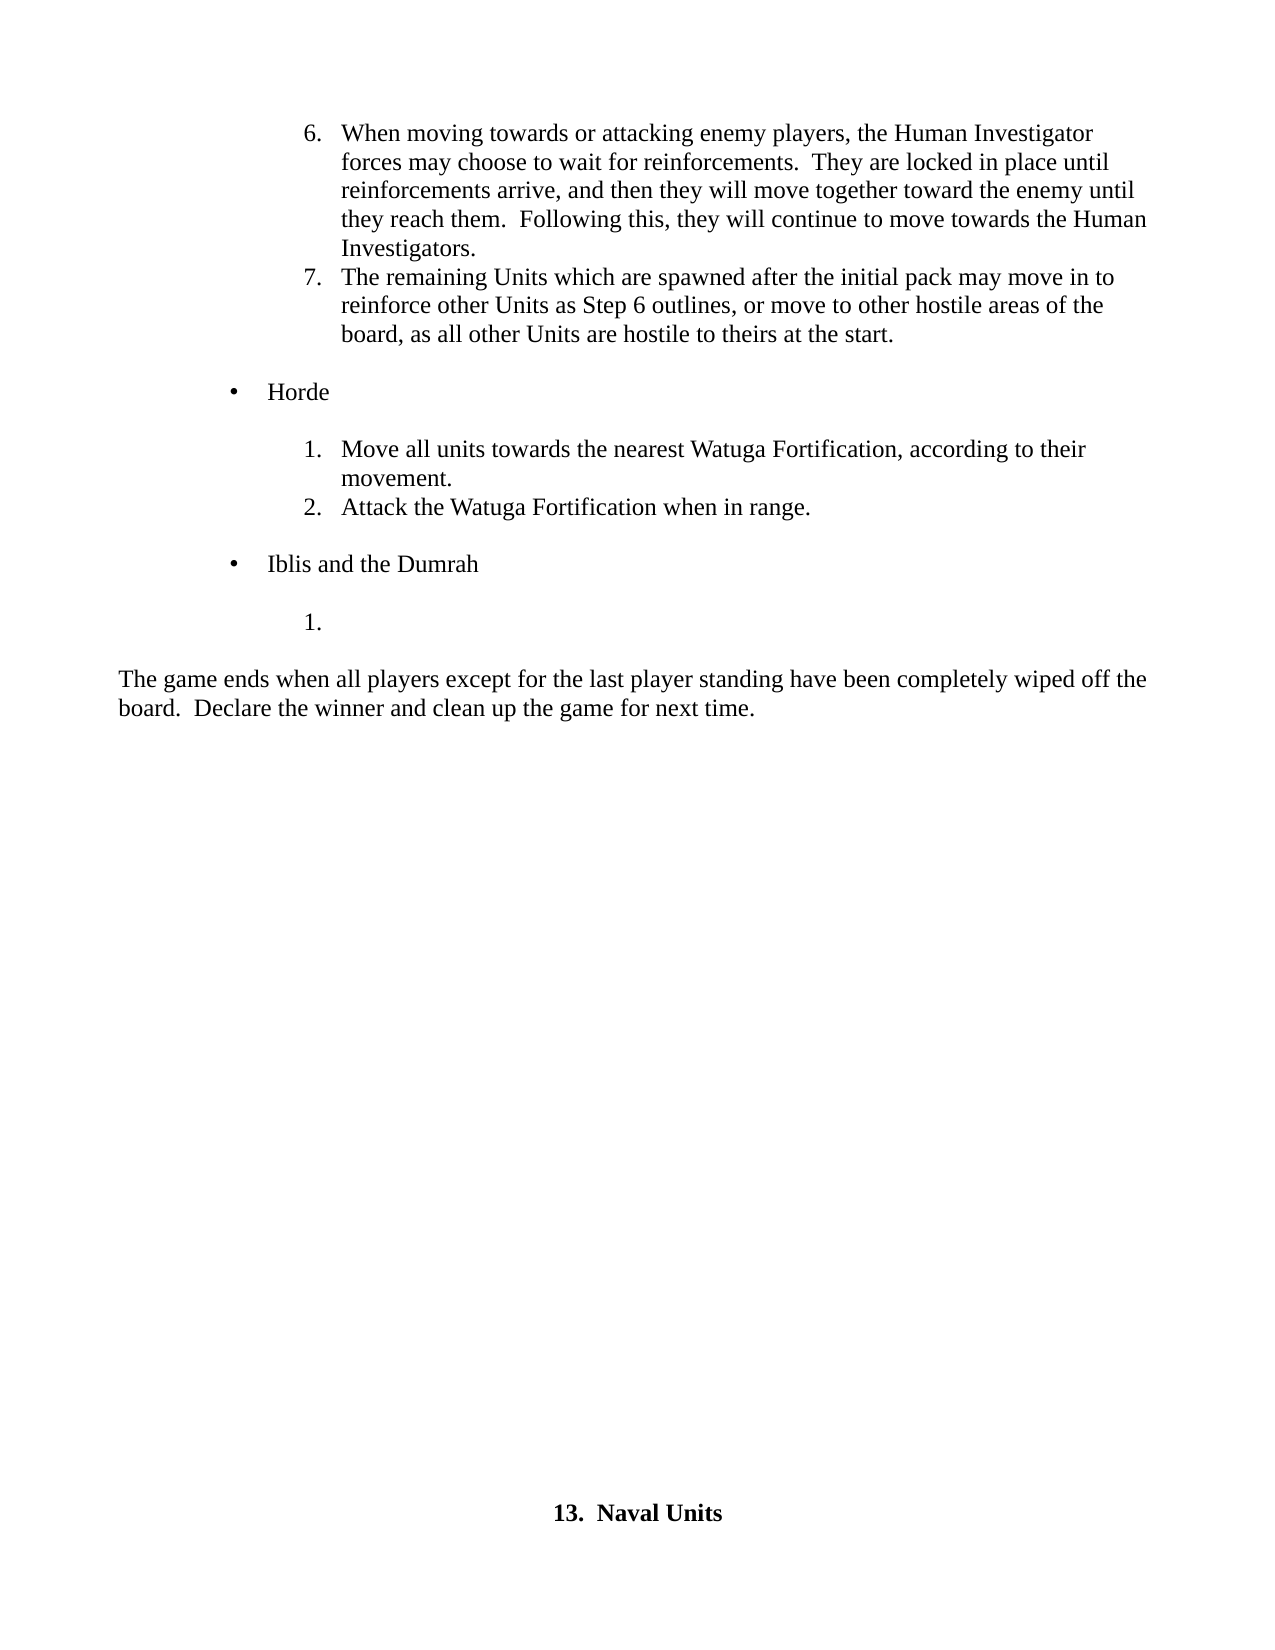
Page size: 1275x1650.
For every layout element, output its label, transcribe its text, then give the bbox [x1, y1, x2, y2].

text The game ends when all players except for the last player standing have been completely wiped off the board. Declare the winner and clean up the game for next time. [118, 664, 1157, 722]
list Iblis and the Dumrah [229, 549, 1157, 578]
list The remaining Units which are spawned after the initial pack may move in to reinforce other Units as Step 6 outlines, or move to other hostile areas of the board, as all other Units are hostile to theirs at the start. [303, 262, 1157, 348]
list Horde [229, 377, 1157, 406]
list Move all units towards the nearest Watuga Fortification, according to their movement. [303, 434, 1157, 492]
list When moving towards or attacking enemy players, the Human Investigator forces may choose to wait for reinforcements. They are locked in place until reinforcements arrive, and then they will move together toward the enemy until they reach them. Following this, they will continue to move towards the Human Investigators. [303, 118, 1157, 262]
list Attack the Watuga Fortification when in range. [303, 492, 1157, 521]
text 13. Naval Units [118, 1498, 1157, 1527]
